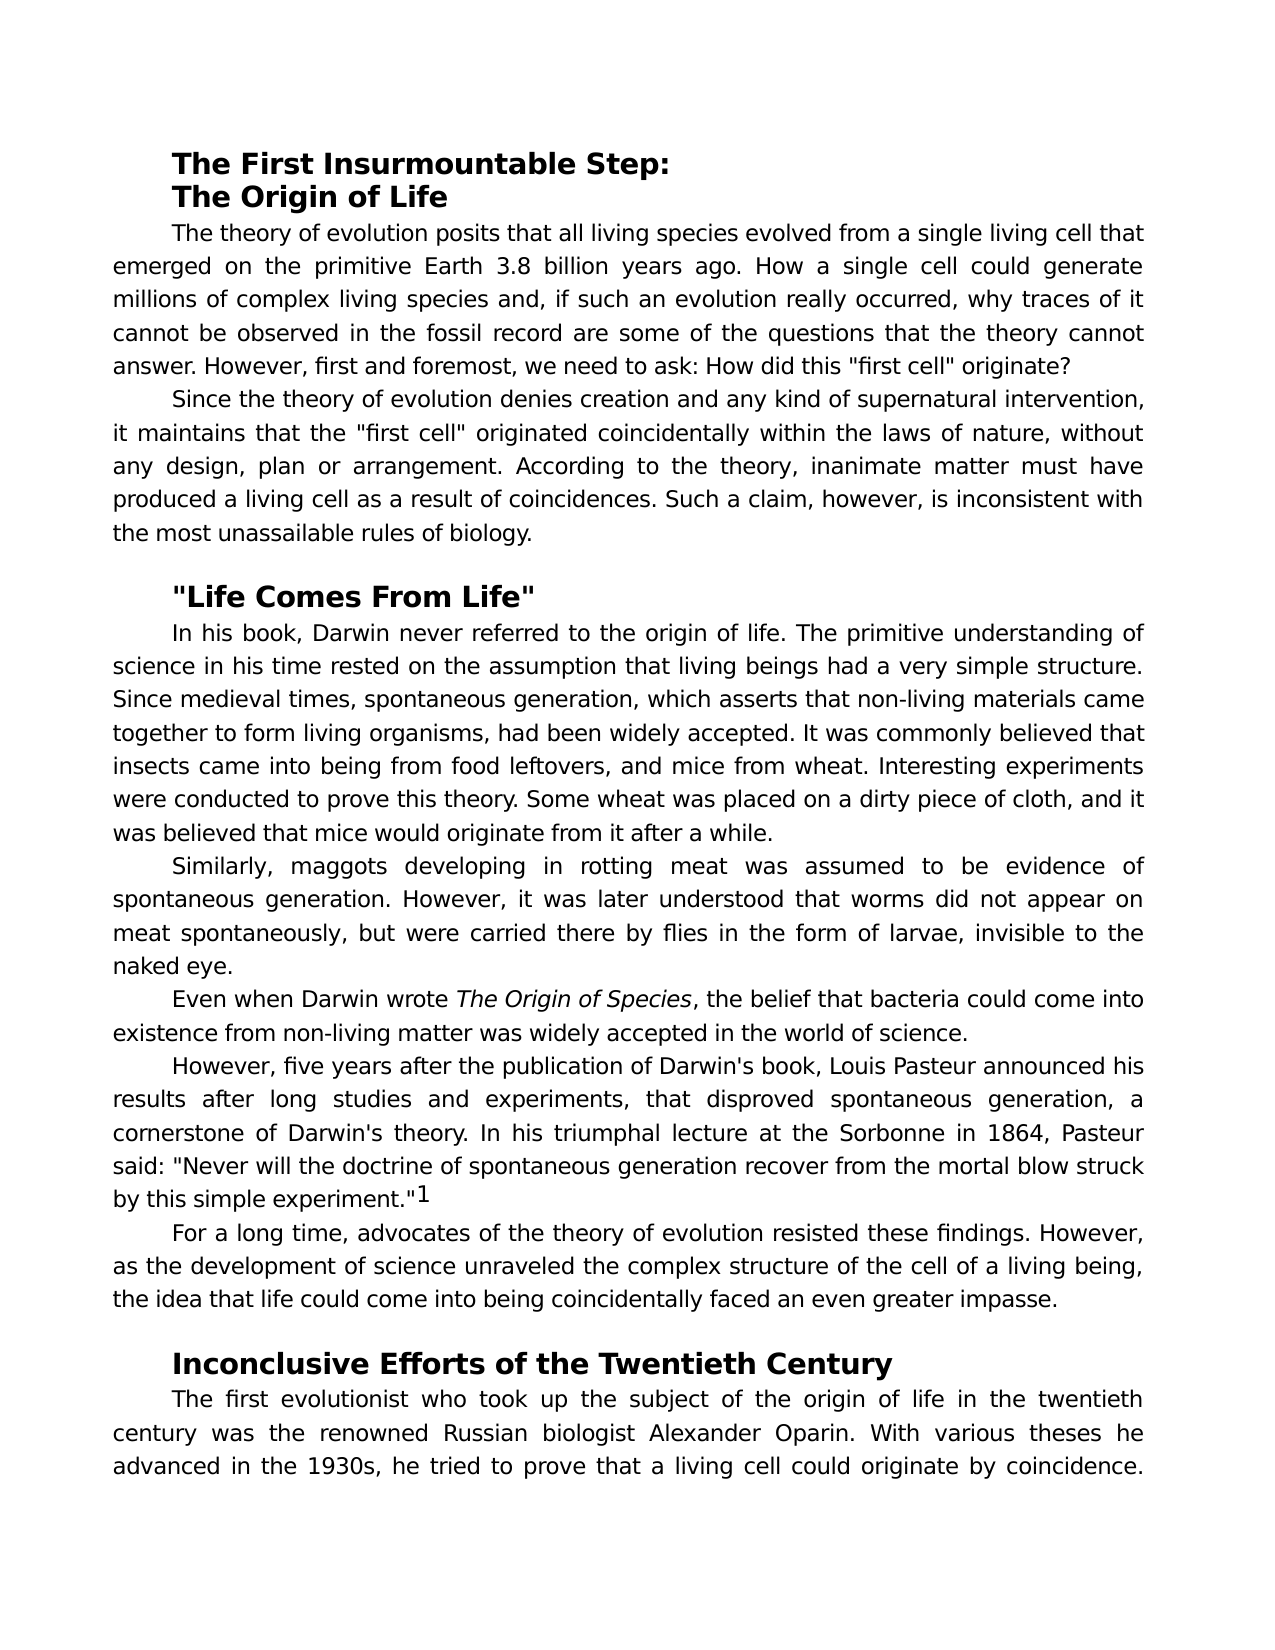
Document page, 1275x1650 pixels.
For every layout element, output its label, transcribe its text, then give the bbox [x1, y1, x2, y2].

text Even when Darwin wrote The Origin of Species, the belief that bacteria could come into existence from non-living matter was widely accepted in the world of science. [112, 981, 1145, 1048]
text Inconclusive Efforts of the Twentieth Century [112, 1348, 1145, 1381]
text The first evolutionist who took up the subject of the origin of life in the twentieth century was the renowned Russian biologist Alexander Oparin. With various theses he advanced in the 1930s, he tried to prove that a living cell could originate by coincidence. [112, 1381, 1145, 1481]
text However, five years after the publication of Darwin's book, Louis Pasteur announced his results after long studies and experiments, that disproved spontaneous generation, a cornerstone of Darwin's theory. In his triumphal lecture at the Sorbonne in 1864, Pasteur said: "Never will the doctrine of spontaneous generation recover from the mortal blow struck by this simple experiment."1 [112, 1048, 1145, 1214]
text For a long time, advocates of the theory of evolution resisted these findings. However, as the development of science unraveled the complex structure of the cell of a living being, the idea that life could come into being coincidentally faced an even greater impasse. [112, 1214, 1145, 1314]
text The Origin of Life [112, 181, 1145, 214]
text Since the theory of evolution denies creation and any kind of supernatural intervention, it maintains that the "first cell" originated coincidentally within the laws of nature, without any design, plan or arrangement. According to the theory, inanimate matter must have produced a living cell as a result of coincidences. Such a claim, however, is inconsistent with the most unassailable rules of biology. [112, 381, 1145, 548]
text In his book, Darwin never referred to the origin of life. The primitive understanding of science in his time rested on the assumption that living beings had a very simple structure. Since medieval times, spontaneous generation, which asserts that non-living materials came together to form living organisms, had been widely accepted. It was commonly believed that insects came into being from food leftovers, and mice from wheat. Interesting experiments were conducted to prove this theory. Some wheat was placed on a dirty piece of cloth, and it was believed that mice would originate from it after a while. [112, 614, 1145, 848]
text Similarly, maggots developing in rotting meat was assumed to be evidence of spontaneous generation. However, it was later understood that worms did not appear on meat spontaneously, but were carried there by flies in the form of larvae, invisible to the naked eye. [112, 848, 1145, 981]
text The theory of evolution posits that all living species evolved from a single living cell that emerged on the primitive Earth 3.8 billion years ago. How a single cell could generate millions of complex living species and, if such an evolution really occurred, why traces of it cannot be observed in the fossil record are some of the questions that the theory cannot answer. However, first and foremost, we need to ask: How did this "first cell" originate? [112, 214, 1145, 381]
text "Life Comes From Life" [112, 581, 1145, 614]
text The First Insurmountable Step: [112, 148, 1145, 181]
